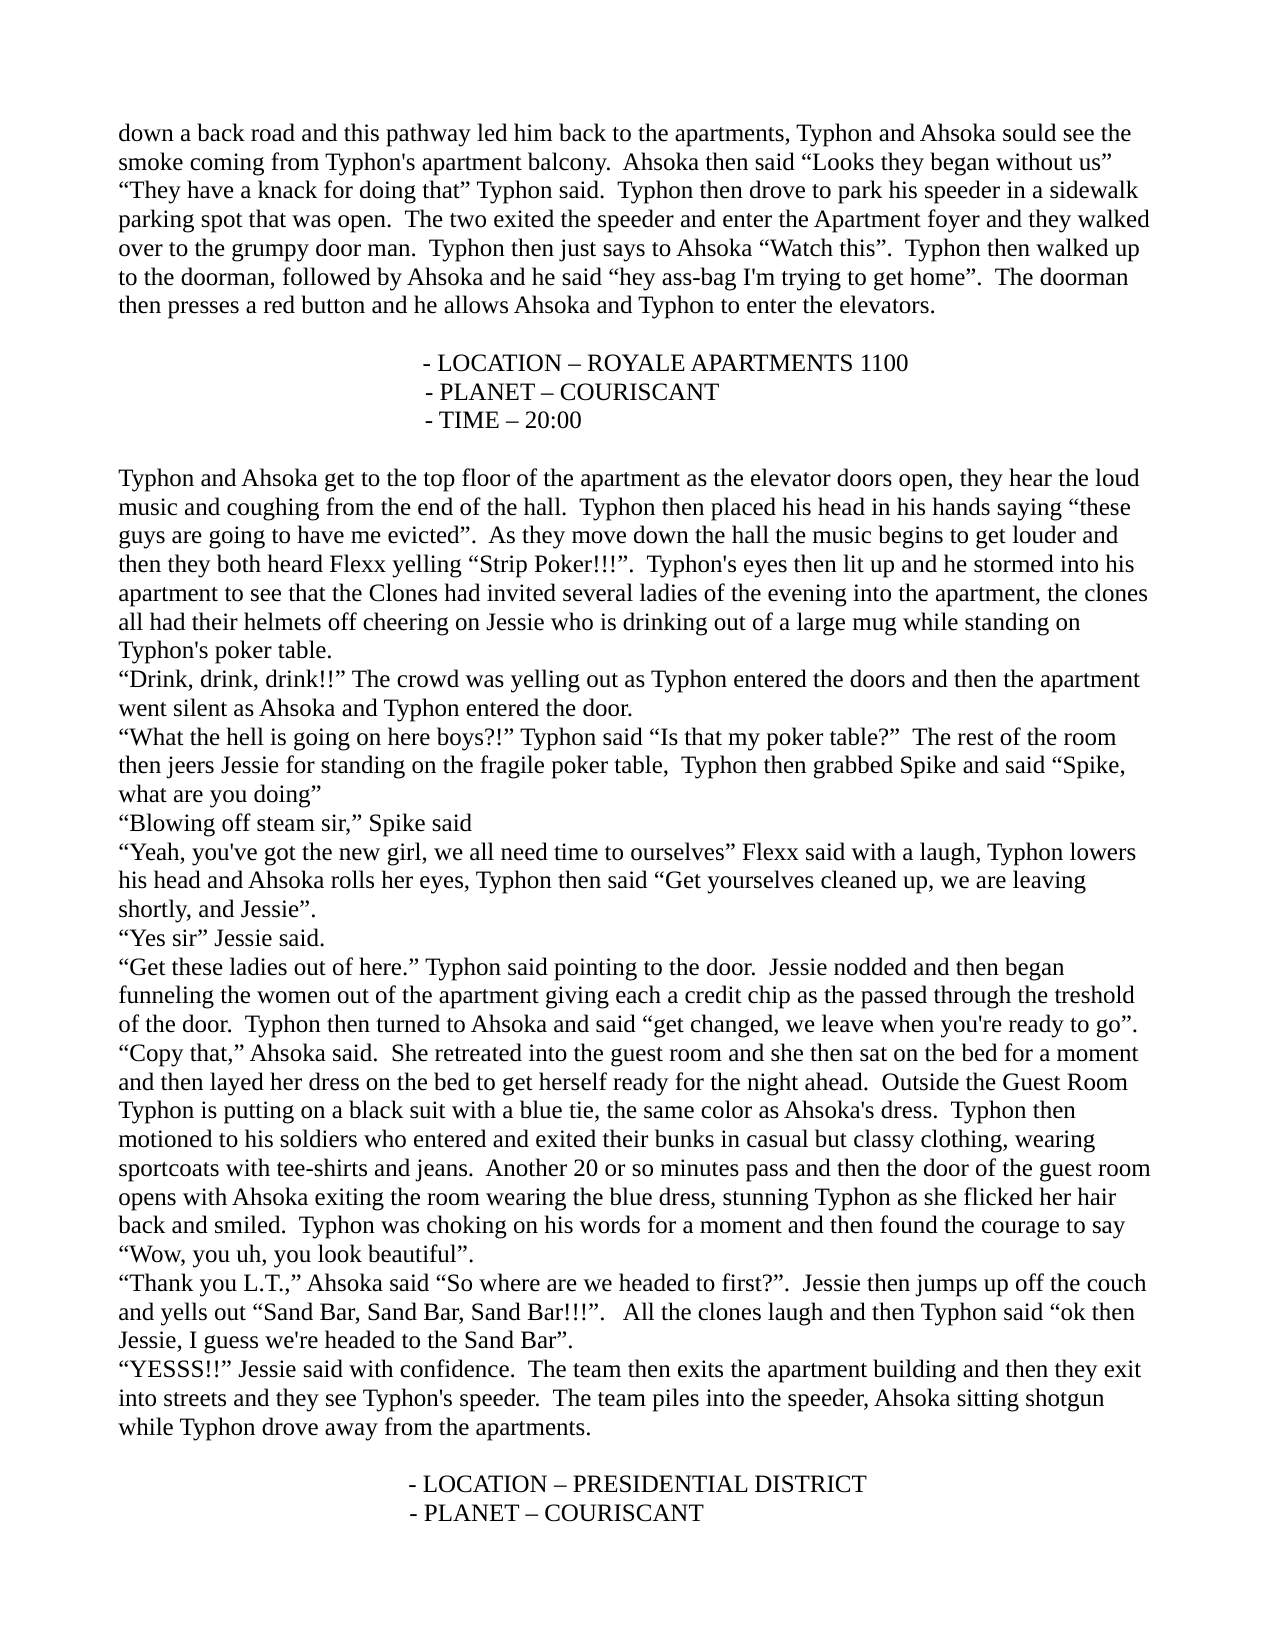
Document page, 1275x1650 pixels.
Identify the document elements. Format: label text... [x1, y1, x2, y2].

text Typhon and Ahsoka get to the top floor of the apartment as the elevator doors open, they hear the loud music and coughing from the end of the hall. Typhon then placed his head in his hands saying “these guys are going to have me evicted”. As they move down the hall the music begins to get louder and then they both heard Flexx yelling “Strip Poker!!!”. Typhon's eyes then lit up and he stormed into his apartment to see that the Clones had invited several ladies of the evening into the apartment, the clones all had their helmets off cheering on Jessie who is drinking out of a large mug while standing on Typhon's poker table. [118, 463, 1157, 664]
text - PLANET – COURISCANT [118, 1498, 1157, 1527]
text “Copy that,” Ahsoka said. She retreated into the guest room and she then sat on the bed for a moment and then layed her dress on the bed to get herself ready for the night ahead. Outside the Guest Room Typhon is putting on a black suit with a blue tie, the same color as Ahsoka's dress. Typhon then motioned to his soldiers who entered and exited their bunks in casual but classy clothing, wearing sportcoats with tee-shirts and jeans. Another 20 or so minutes pass and then the door of the guest room opens with Ahsoka exiting the room wearing the blue dress, stunning Typhon as she flicked her hair back and smiled. Typhon was choking on his words for a moment and then found the courage to say “Wow, you uh, you look beautiful”. [118, 1038, 1157, 1268]
text “Drink, drink, drink!!” The crowd was yelling out as Typhon entered the doors and then the apartment went silent as Ahsoka and Typhon entered the door. [118, 664, 1157, 722]
text “What the hell is going on here boys?!” Typhon said “Is that my poker table?” The rest of the room then jeers Jessie for standing on the fragile poker table, Typhon then grabbed Spike and said “Spike, what are you doing” [118, 722, 1157, 808]
text “YESSS!!” Jessie said with confidence. The team then exits the apartment building and then they exit into streets and they see Typhon's speeder. The team piles into the speeder, Ahsoka sitting shotgun while Typhon drove away from the apartments. [118, 1354, 1157, 1441]
text “Blowing off steam sir,” Spike said [118, 808, 1157, 837]
text “Thank you L.T.,” Ahsoka said “So where are we headed to first?”. Jessie then jumps up off the couch and yells out “Sand Bar, Sand Bar, Sand Bar!!!”. All the clones laugh and then Typhon said “ok then Jessie, I guess we're headed to the Sand Bar”. [118, 1268, 1157, 1354]
list - TIME – 20:00 [156, 406, 1157, 434]
text - LOCATION – PRESIDENTIAL DISTRICT [118, 1469, 1157, 1498]
text - LOCATION – ROYALE APARTMENTS 1100 [118, 348, 1157, 377]
text “Yes sir” Jessie said. [118, 923, 1157, 952]
text down a back road and this pathway led him back to the apartments, Typhon and Ahsoka sould see the smoke coming from Typhon's apartment balcony. Ahsoka then said “Looks they began without us” [118, 118, 1157, 176]
text “They have a knack for doing that” Typhon said. Typhon then drove to park his speeder in a sidewalk parking spot that was open. The two exited the speeder and enter the Apartment foyer and they walked over to the grumpy door man. Typhon then just says to Ahsoka “Watch this”. Typhon then walked up to the doorman, followed by Ahsoka and he said “hey ass-bag I'm trying to get home”. The doorman then presses a red button and he allows Ahsoka and Typhon to enter the elevators. [118, 176, 1157, 319]
text “Yeah, you've got the new girl, we all need time to ourselves” Flexx said with a laugh, Typhon lowers his head and Ahsoka rolls her eyes, Typhon then said “Get yourselves cleaned up, we are leaving shortly, and Jessie”. [118, 837, 1157, 923]
text “Get these ladies out of here.” Typhon said pointing to the door. Jessie nodded and then began funneling the women out of the apartment giving each a credit chip as the passed through the treshold of the door. Typhon then turned to Ahsoka and said “get changed, we leave when you're ready to go”. [118, 952, 1157, 1038]
text - PLANET – COURISCANT [118, 377, 1157, 406]
